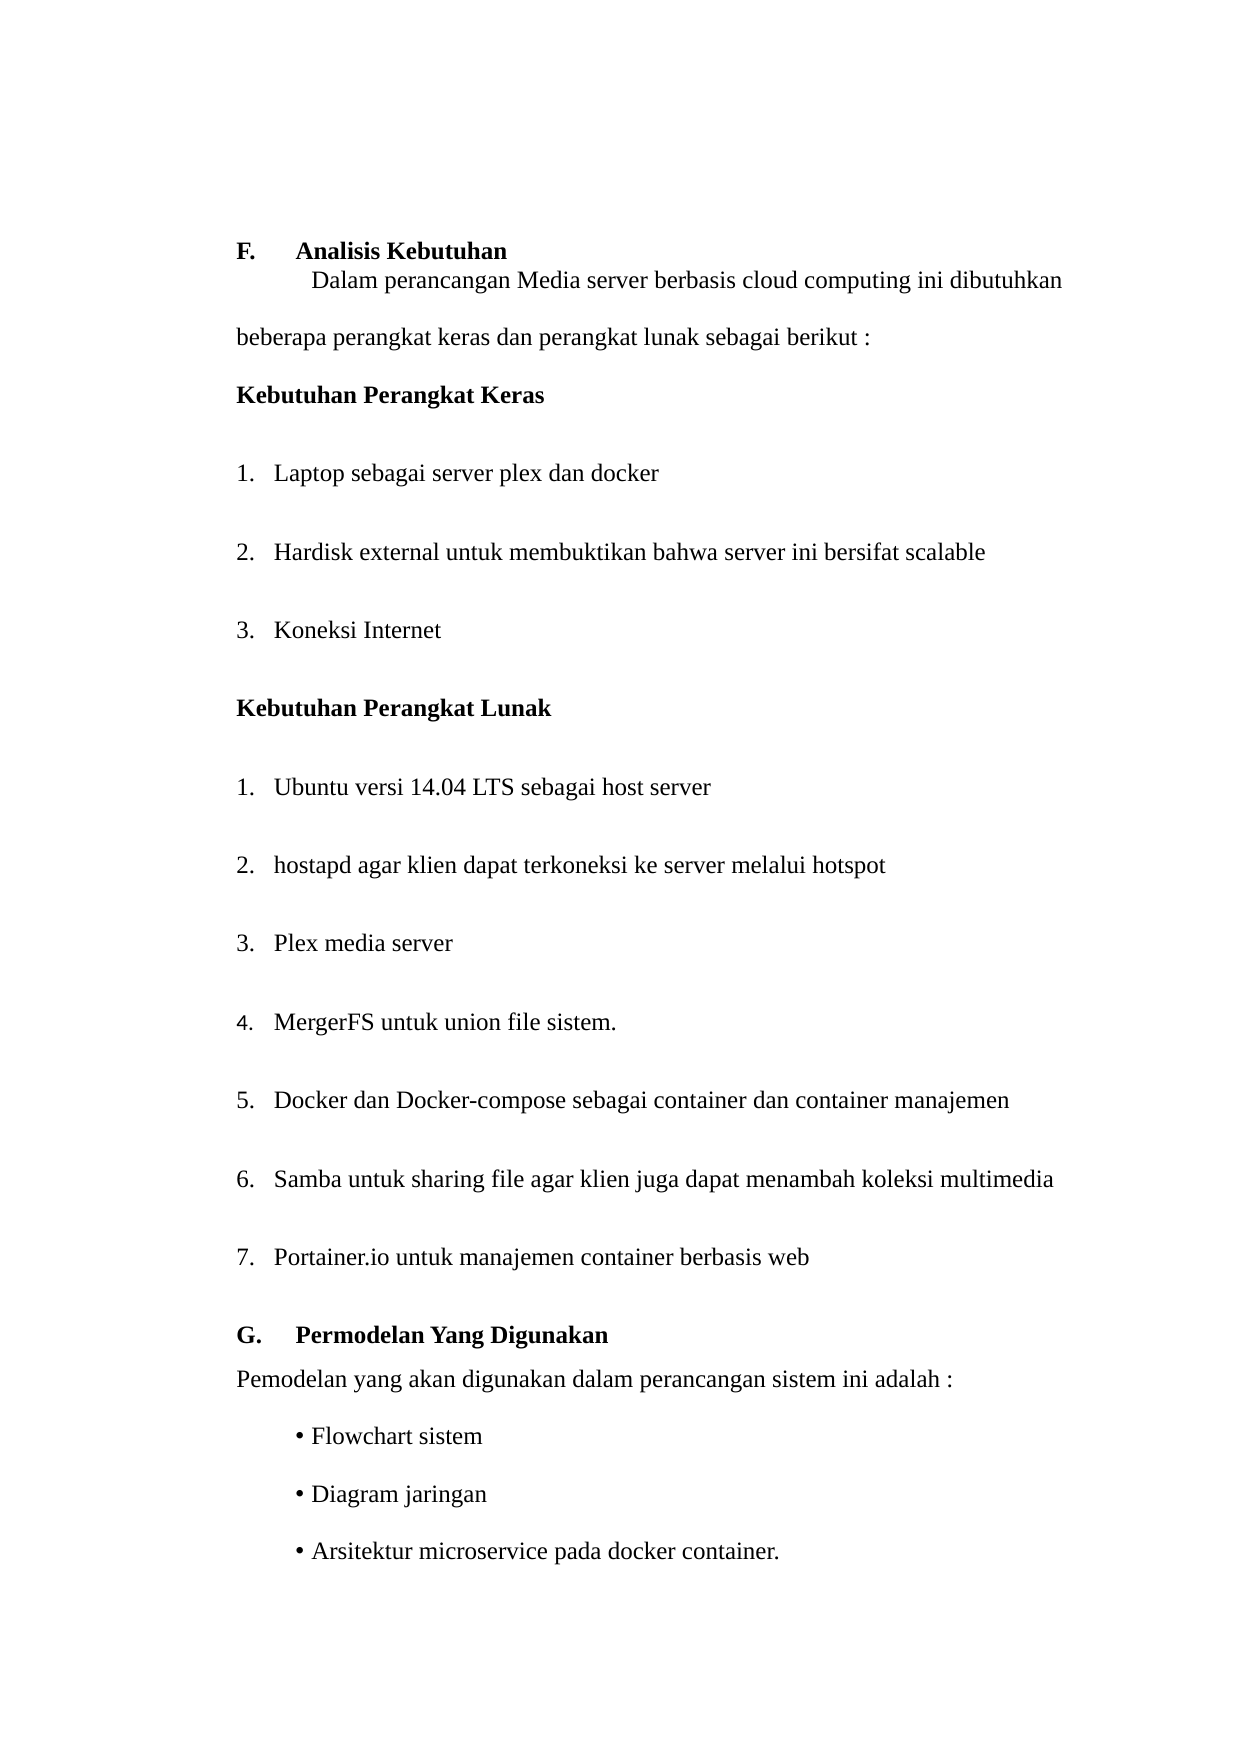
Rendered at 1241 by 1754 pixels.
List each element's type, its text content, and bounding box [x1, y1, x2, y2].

list hostapd agar klien dapat terkoneksi ke server melalui hotspot [236, 850, 1063, 879]
text Kebutuhan Perangkat Lunak [236, 693, 1063, 722]
list Pemodelan yang akan digunakan dalam perancangan sistem ini adalah : [236, 1364, 1063, 1392]
list Arsitektur microservice pada docker container. [236, 1536, 1063, 1565]
list MergerFS untuk union file sistem. [236, 1007, 1063, 1036]
list Docker dan Docker-compose sebagai container dan container manajemen [236, 1086, 1063, 1114]
list Portainer.io untuk manajemen container berbasis web [236, 1242, 1063, 1271]
list Hardisk external untuk membuktikan bahwa server ini bersifat scalable [236, 537, 1063, 565]
list Ubuntu versi 14.04 LTS sebagai host server [236, 772, 1063, 800]
text Dalam perancangan Media server berbasis cloud computing ini dibutuhkan beberapa perangkat keras dan perangkat lunak sebagai berikut : [236, 265, 1063, 351]
list Plex media server [236, 928, 1063, 957]
list Permodelan Yang Digunakan [236, 1321, 1063, 1349]
list Laptop sebagai server plex dan docker [236, 458, 1063, 487]
text Kebutuhan Perangkat Keras [236, 380, 1063, 409]
list Flowchart sistem [236, 1421, 1063, 1450]
list Samba untuk sharing file agar klien juga dapat menambah koleksi multimedia [236, 1164, 1063, 1193]
list Koneksi Internet [236, 615, 1063, 644]
list Diagram jaringan [236, 1479, 1063, 1507]
list Analisis Kebutuhan [236, 236, 1063, 265]
